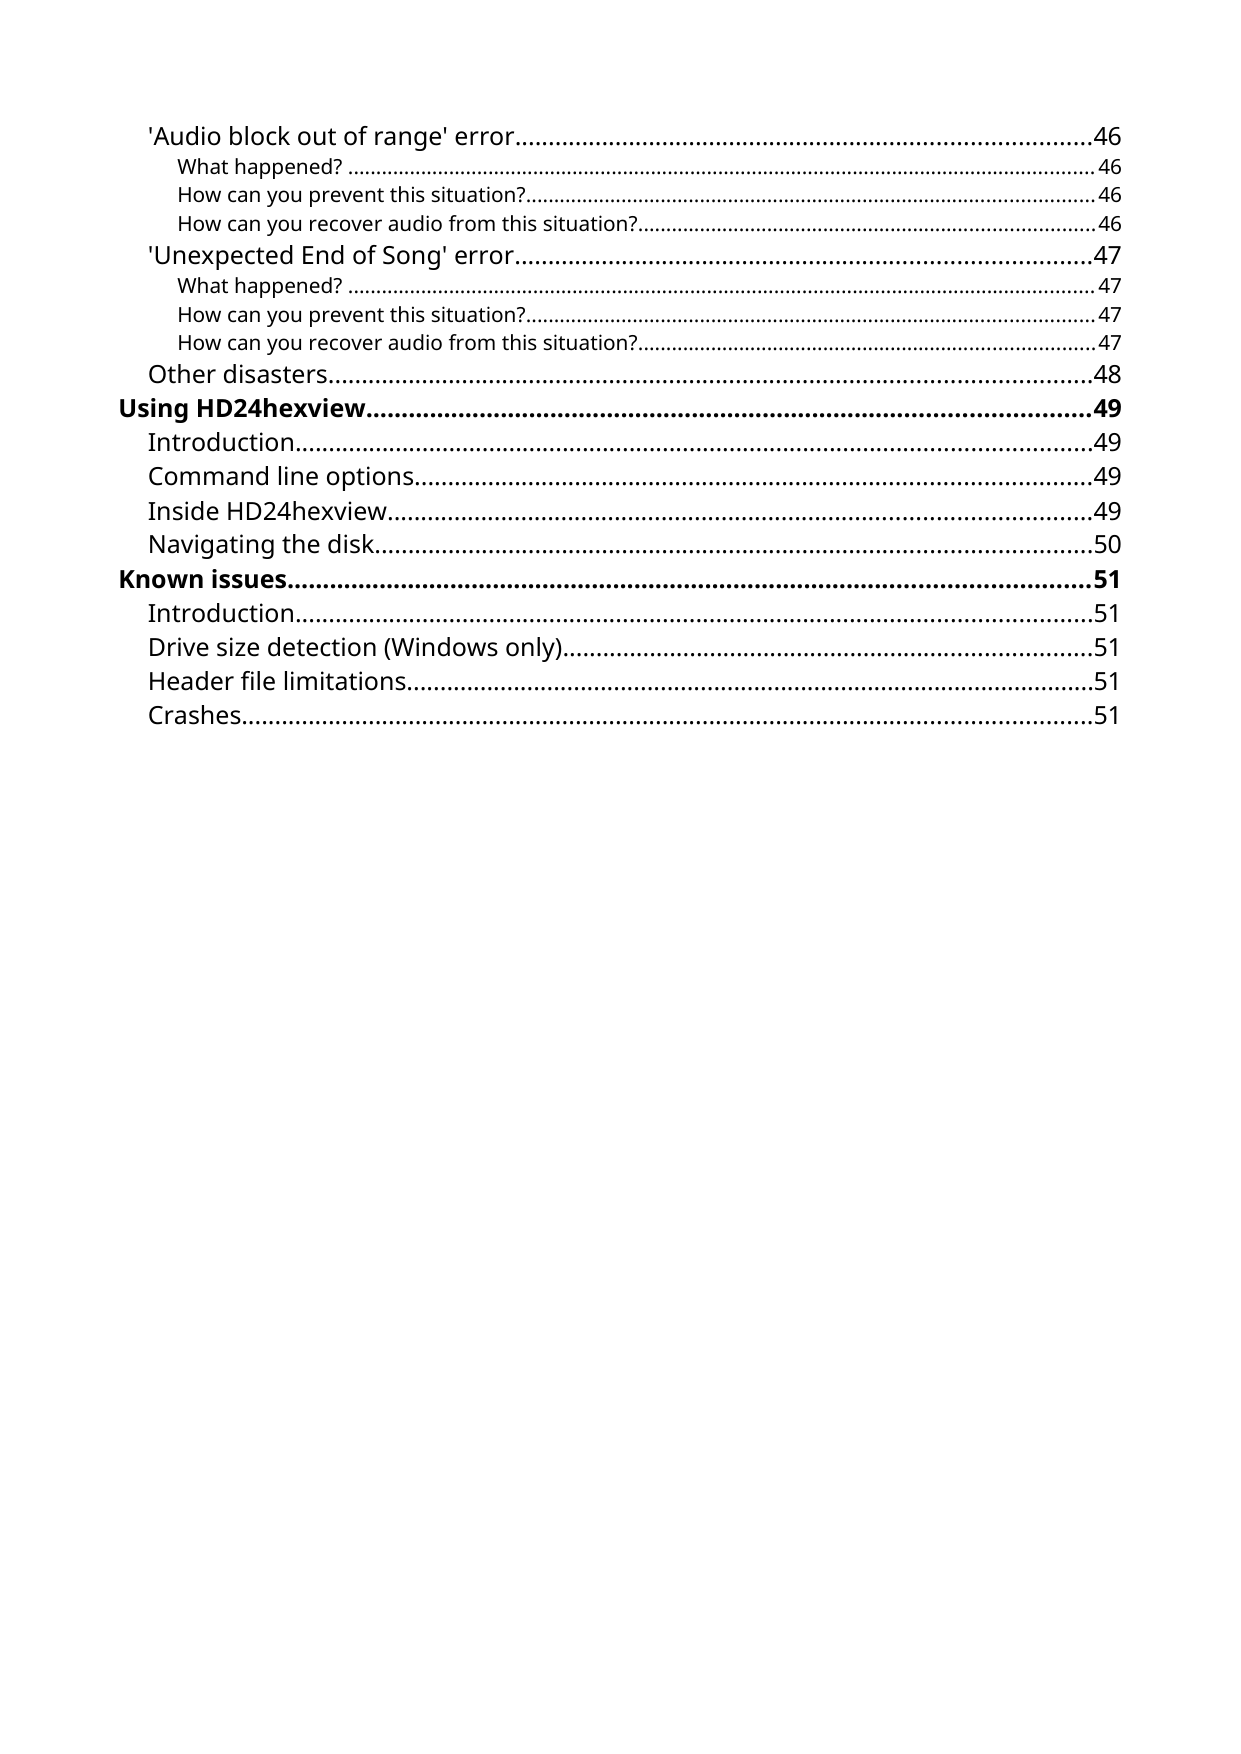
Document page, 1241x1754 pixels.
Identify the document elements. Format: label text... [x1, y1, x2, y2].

text Using HD24hexview 49 [118, 391, 1122, 425]
text Introduction 49 [148, 425, 1122, 459]
text 'Audio block out of range' error 46 [148, 118, 1122, 152]
text What happened? 47 [177, 272, 1122, 300]
text Crashes 51 [148, 697, 1122, 732]
text How can you prevent this situation? 46 [177, 181, 1122, 209]
text 'Unexpected End of Song' error 47 [148, 237, 1122, 272]
text Drive size detection (Windows only) 51 [148, 629, 1122, 663]
text How can you prevent this situation? 47 [177, 300, 1122, 328]
text Known issues 51 [118, 561, 1122, 595]
text Navigating the disk 50 [148, 527, 1122, 561]
text Other disasters 48 [148, 357, 1122, 391]
text Inside HD24hexview 49 [148, 493, 1122, 527]
text Introduction 51 [148, 595, 1122, 629]
text Header file limitations 51 [148, 663, 1122, 697]
text How can you recover audio from this situation? 46 [177, 209, 1122, 237]
text Command line options 49 [148, 459, 1122, 493]
text How can you recover audio from this situation? 47 [177, 328, 1122, 357]
text What happened? 46 [177, 152, 1122, 181]
